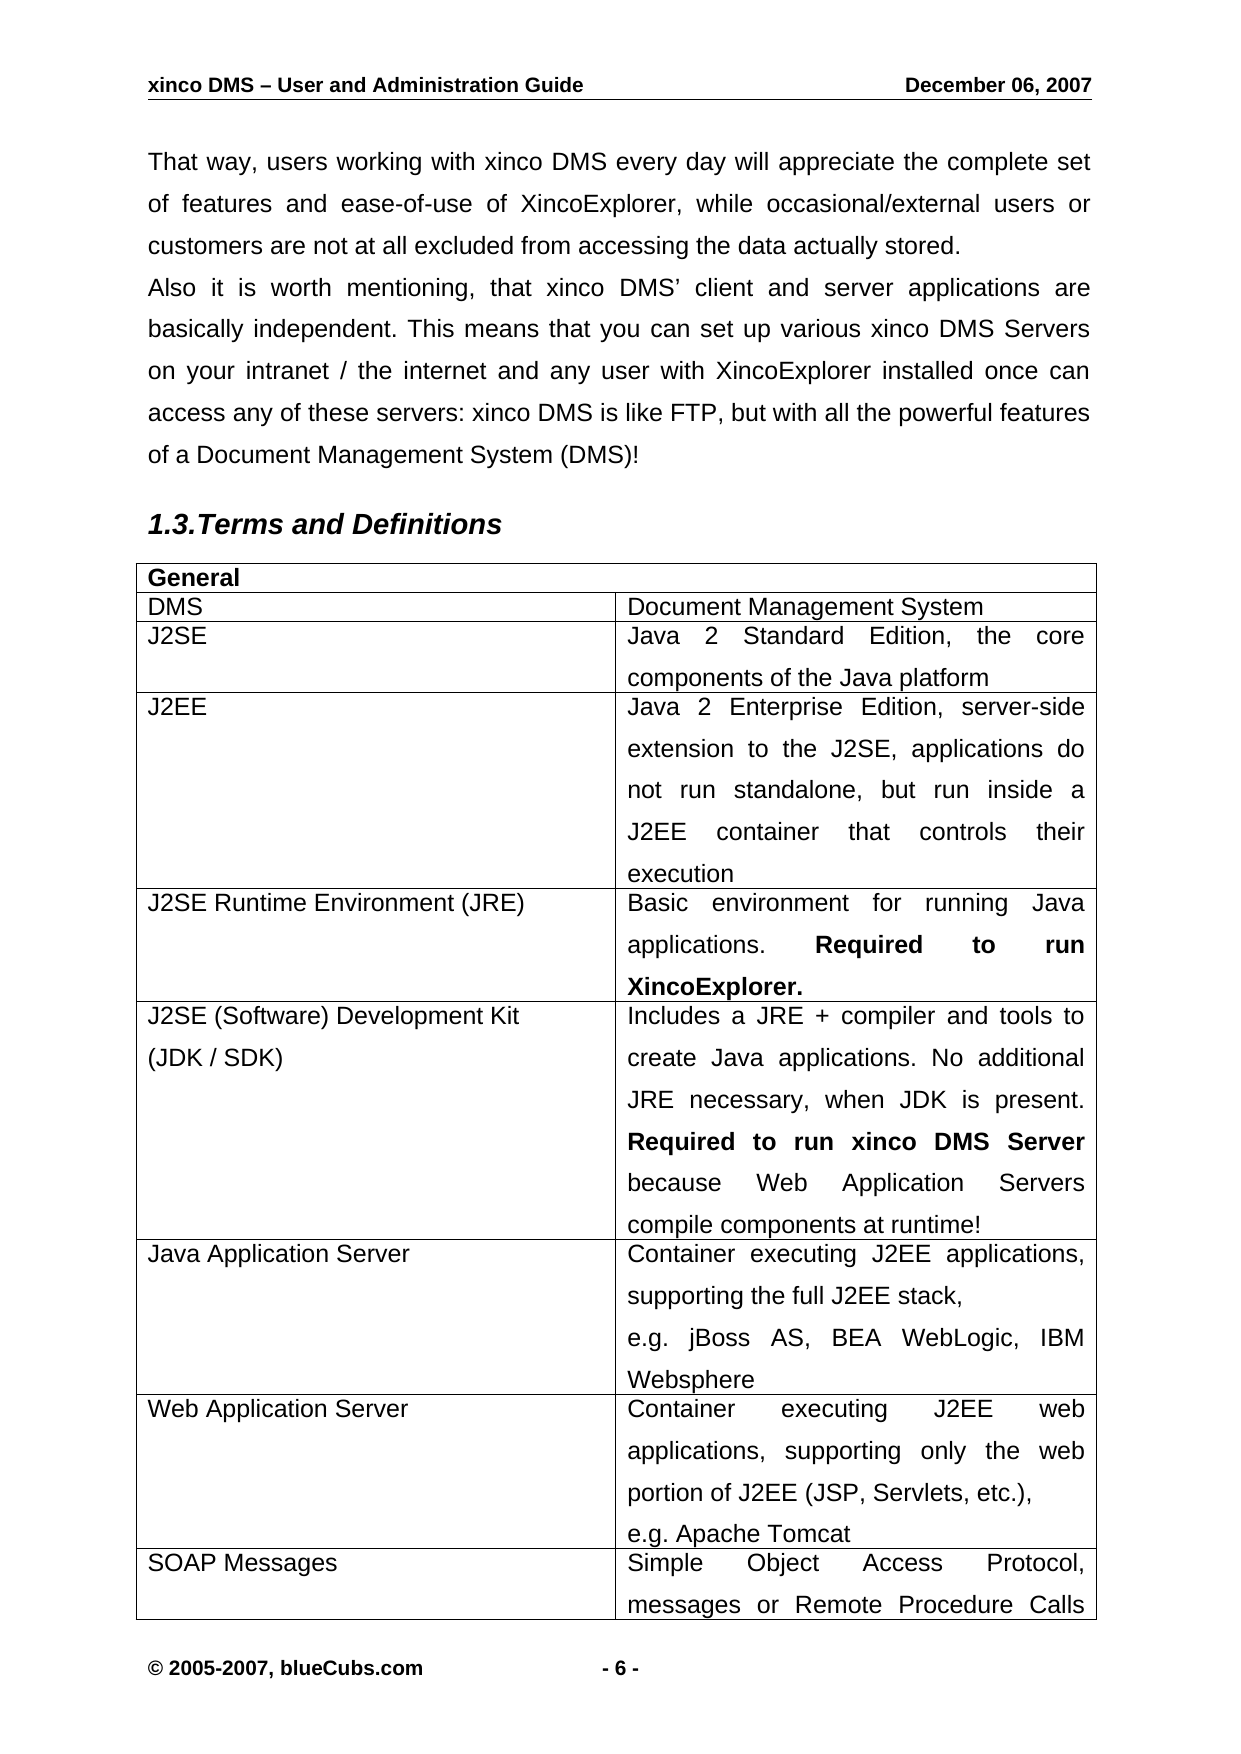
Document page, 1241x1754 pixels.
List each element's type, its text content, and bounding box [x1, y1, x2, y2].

table_cell Java Application Server [137, 1240, 615, 1394]
table_header General [137, 564, 1096, 592]
table_cell J2EE [137, 693, 615, 888]
table_cell Web Application Server [137, 1395, 615, 1548]
table_cell DMS [137, 593, 615, 621]
table_cell Java 2 Enterprise Edition, server-side extension to the J2SE, applications do not run standalone, but run inside a J2EE container that controls their execution [616, 693, 1096, 888]
table_cell J2SE Runtime Environment (JRE) [137, 889, 615, 1001]
table_cell SOAP Messages [137, 1549, 615, 1619]
table_cell Simple Object Access Protocol, messages or Remote Procedure Calls [616, 1549, 1096, 1619]
table_cell Basic environment for running Java applications. Required to run XincoExplorer. [616, 889, 1096, 1001]
table_cell J2SE [137, 622, 615, 692]
table_cell Document Management System [616, 593, 1096, 621]
table_cell J2SE (Software) Development Kit (JDK / SDK) [137, 1002, 615, 1239]
table_cell Container executing J2EE web applications, supporting only the web portion of J2EE (JSP, Servlets, etc.), e.g. Apache Tomcat [616, 1395, 1096, 1548]
table_cell Java 2 Standard Edition, the core components of the Java platform [616, 622, 1096, 692]
table_cell Includes a JRE + compiler and tools to create Java applications. No additional JRE necessary, when JDK is present. Required to run xinco DMS Server because Web Application Servers compile components at runtime! [616, 1002, 1096, 1239]
text That way, users working with xinco DMS every day will appreciate the complete set of features and ease-of-use of XincoExplorer, while occasional/external users or customers are not at all excluded from accessing the data actually stored. [148, 148, 1092, 259]
table_cell Container executing J2EE applications, supporting the full J2EE stack, e.g. jBoss AS, BEA WebLogic, IBM Websphere [616, 1240, 1096, 1394]
subtitle Terms and Definitions [148, 508, 1092, 540]
text Also it is worth mentioning, that xinco DMS’ client and server applications are basically independent. This means that you can set up various xinco DMS Servers on your intranet / the internet and any user with XincoExplorer installed once can access any of these servers: xinco DMS is like FTP, but with all the powerful features of a Document Management System (DMS)! [148, 273, 1092, 469]
